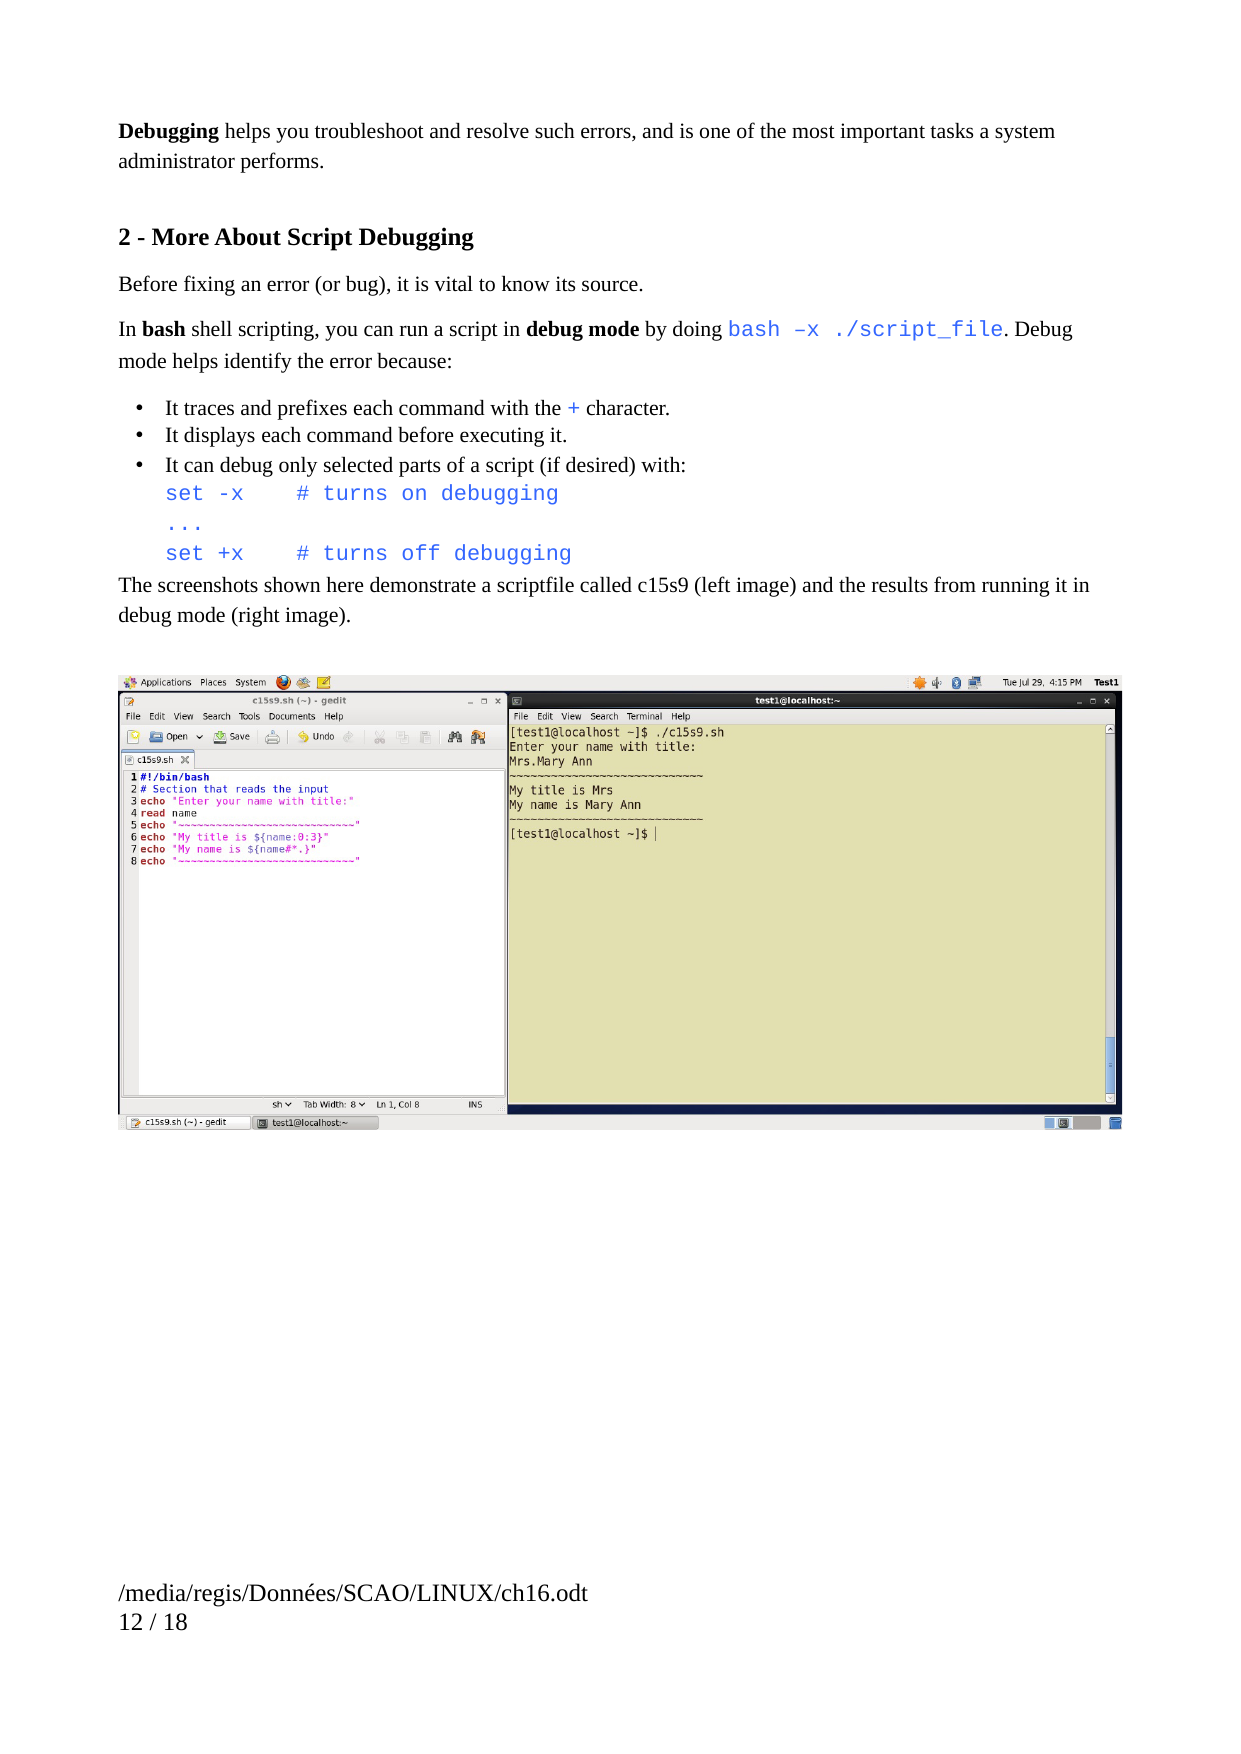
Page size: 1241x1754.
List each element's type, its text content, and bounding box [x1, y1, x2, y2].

text In bash shell scripting, you can run a script in debug mode by doing bash –x ./script_file. Debug mode helps identify the error because: [118, 316, 1122, 373]
text Before fixing an error (or bug), it is vital to know its source. [118, 271, 1122, 296]
text Debugging helps you troubleshoot and resolve such errors, and is one of the most important tasks a system administrator performs. [118, 118, 1122, 173]
text 2 - More About Script Debugging [118, 222, 1122, 251]
picture [118, 675, 1123, 1130]
list It can debug only selected parts of a script (if desired) with: set -x # turns on debugging ... set +x # turns off debugging [165, 452, 1122, 567]
text The screenshots shown here demonstrate a scriptfile called c15s9 (left image) and the results from running it in debug mode (right image). [118, 572, 1122, 627]
list It traces and prefixes each command with the + character. [165, 392, 1122, 422]
list It displays each command before executing it. [165, 422, 1122, 447]
